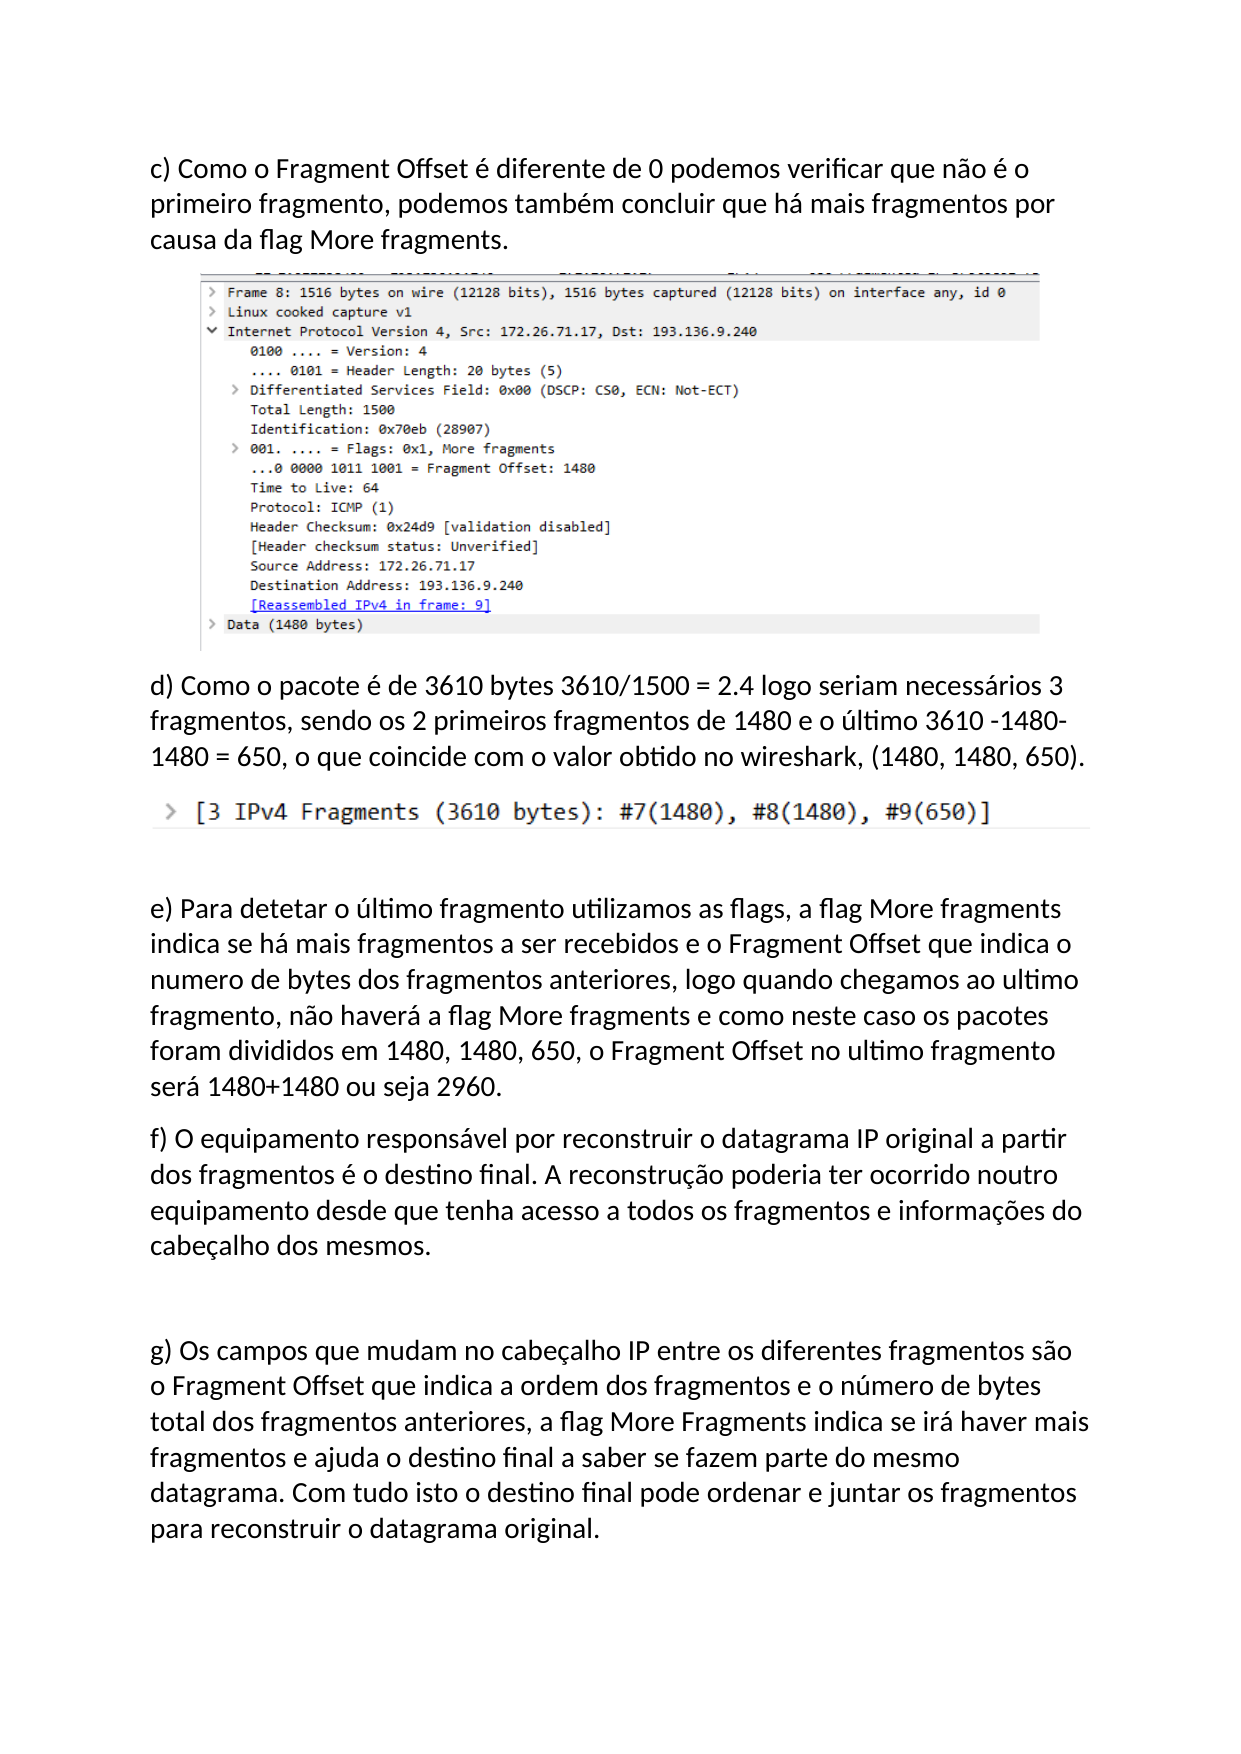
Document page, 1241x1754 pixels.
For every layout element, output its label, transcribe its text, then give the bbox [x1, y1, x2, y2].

text g) Os campos que mudam no cabeçalho IP entre os diferentes fragmentos são o Fragment Offset que indica a ordem dos fragmentos e o número de bytes total dos fragmentos anteriores, a flag More Fragments indica se irá haver mais fragmentos e ajuda o destino final a saber se fazem parte do mesmo datagrama. Com tudo isto o destino final pode ordenar e juntar os fragmentos para reconstruir o datagrama original. [150, 1332, 1090, 1546]
text c) Como o Fragment Offset é diferente de 0 podemos verificar que não é o primeiro fragmento, podemos também concluir que há mais fragmentos por causa da flag More fragments. [150, 150, 1090, 257]
text e) Para detetar o último fragmento utilizamos as flags, a flag More fragments indica se há mais fragmentos a ser recebidos e o Fragment Offset que indica o numero de bytes dos fragmentos anteriores, logo quando chegamos ao ultimo fragmento, não haverá a flag More fragments e como neste caso os pacotes foram divididos em 1480, 1480, 650, o Fragment Offset no ultimo fragmento será 1480+1480 ou seja 2960. [150, 890, 1090, 1104]
text d) Como o pacote é de 3610 bytes 3610/1500 = 2.4 logo seriam necessários 3 fragmentos, sendo os 2 primeiros fragmentos de 1480 e o último 3610 -1480-1480 = 650, o que coincide com o valor obtido no wireshark, (1480, 1480, 650). [150, 667, 1090, 774]
text f) O equipamento responsável por reconstruir o datagrama IP original a partir dos fragmentos é o destino final. A reconstrução poderia ter ocorrido noutro equipamento desde que tenha acesso a todos os fragmentos e informações do cabeçalho dos mesmos. [150, 1120, 1090, 1263]
